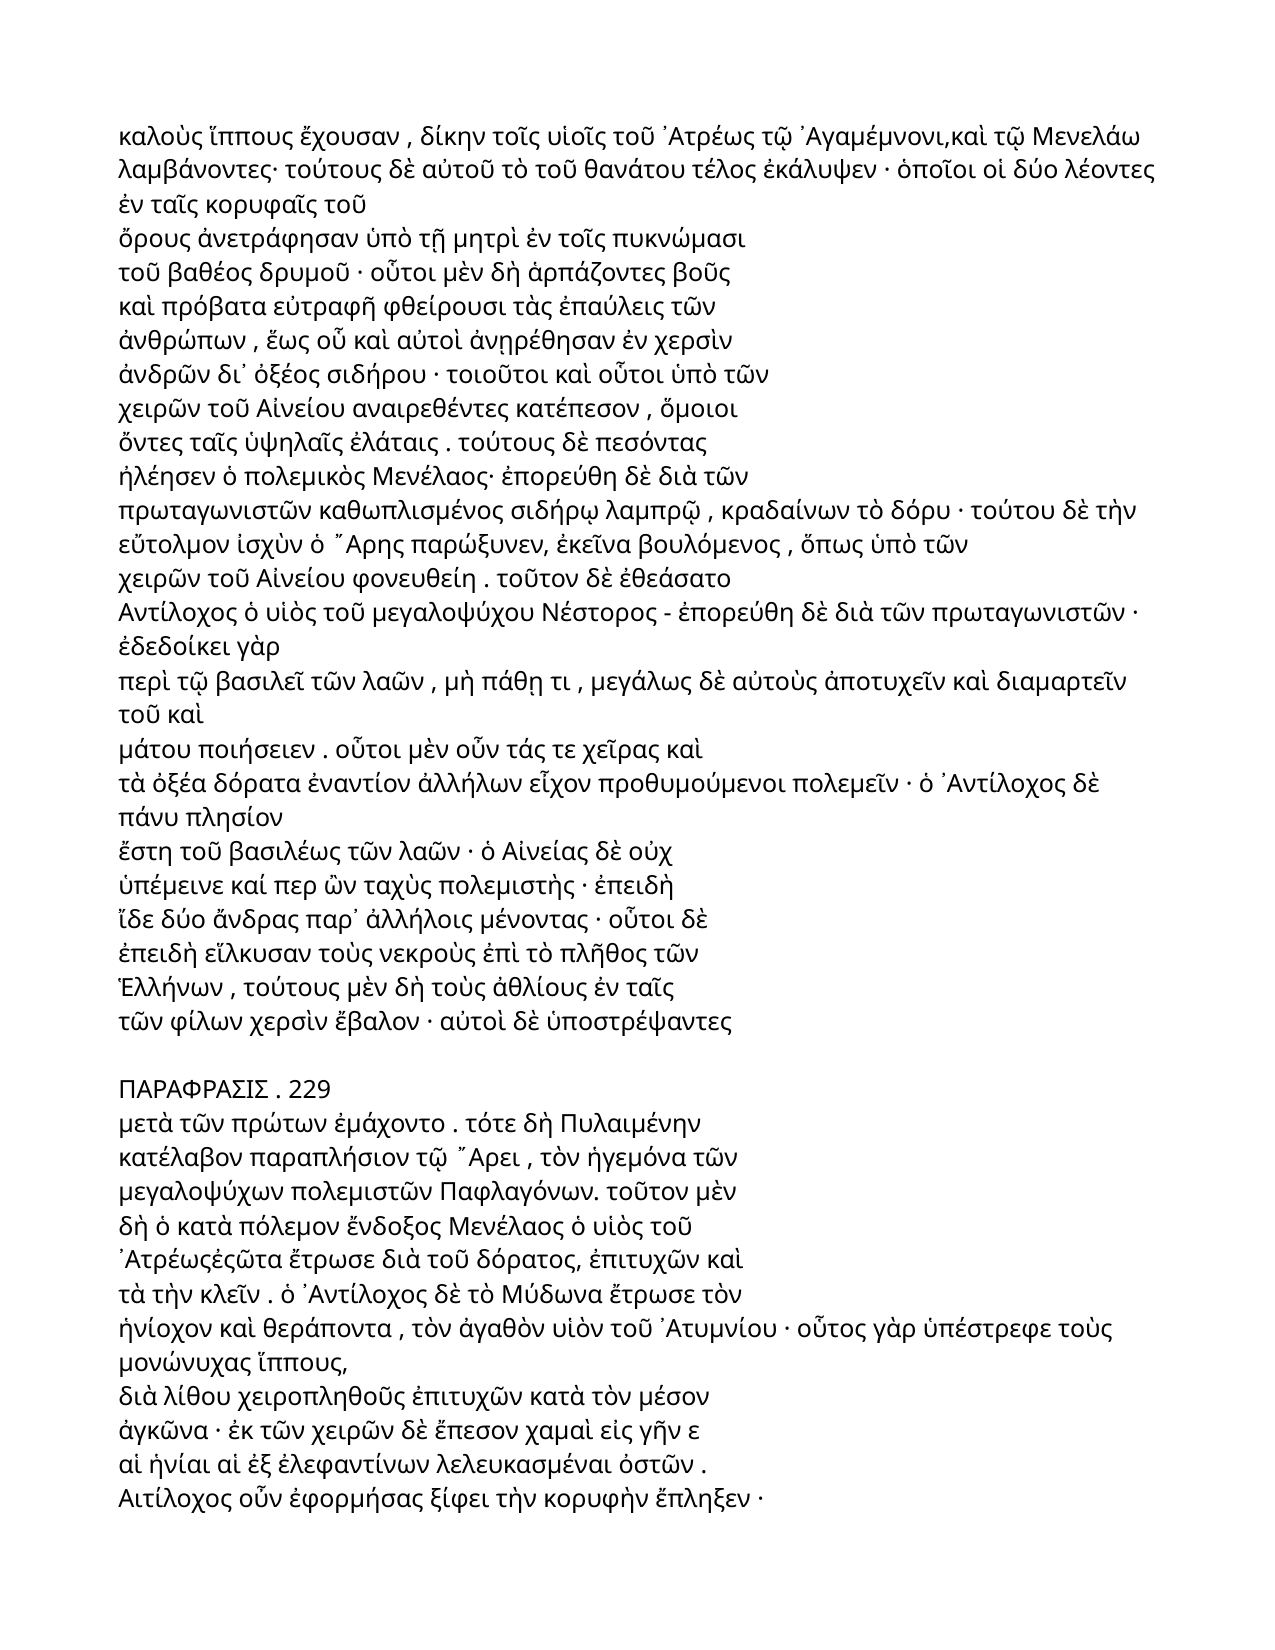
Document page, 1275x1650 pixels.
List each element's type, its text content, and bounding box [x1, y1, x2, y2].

text ἔστη τοῦ βασιλέως τῶν λαῶν · ὁ Αἰνείας δὲ οὐχ [118, 833, 1157, 867]
text ἴδε δύο ἄνδρας παρ᾽ ἀλλήλοις μένοντας · οὗτοι δὲ [118, 902, 1157, 936]
text κατέλαβον παραπλήσιον τῷ ῎Αρει , τὸν ἡγεμόνα τῶν [118, 1140, 1157, 1174]
text ἠλέησεν ὁ πολεμικὸς Μενέλαος· ἐπορεύθη δὲ διὰ τῶν [118, 459, 1157, 493]
text Αντίλοχος ὁ υἱὸς τοῦ μεγαλοψύχου Νέστορος - ἐπορεύθη δὲ διὰ τῶν πρωταγωνιστῶν · ἐδεδοίκει γὰρ [118, 595, 1157, 663]
text χειρῶν τοῦ Αἰνείου φονευθείη . τοῦτον δὲ ἐθεάσατο [118, 561, 1157, 595]
text διὰ λίθου χειροπληθοῦς ἐπιτυχῶν κατὰ τὸν μέσον [118, 1378, 1157, 1412]
text τὰ ὀξέα δόρατα ἐναντίον ἀλλήλων εἶχον προθυμούμενοι πολεμεῖν · ὁ ᾿Αντίλοχος δὲ πάνυ πλησίον [118, 765, 1157, 833]
text τὰ τὴν κλεῖν . ὁ ᾿Αντίλοχος δὲ τὸ Μύδωνα ἔτρωσε τὸν [118, 1276, 1157, 1310]
text ΠΑΡΑΦΡΑΣΙΣ . 229 [118, 1072, 1157, 1106]
text ἐπειδὴ εἵλκυσαν τοὺς νεκροὺς ἐπὶ τὸ πλῆθος τῶν [118, 936, 1157, 970]
text ὄντες ταῖς ὑψηλαῖς ἐλάταις . τούτους δὲ πεσόντας [118, 425, 1157, 459]
text χειρῶν τοῦ Αἰνείου αναιρεθέντες κατέπεσον , ὅμοιοι [118, 391, 1157, 425]
text περὶ τῷ βασιλεῖ τῶν λαῶν , μὴ πάθῃ τι , μεγάλως δὲ αὐτοὺς ἀποτυχεῖν καὶ διαμαρτεῖν τοῦ καὶ [118, 663, 1157, 731]
text ἀνθρώπων , ἕως οὗ καὶ αὐτοὶ ἀνῃρέθησαν ἐν χερσὶν [118, 322, 1157, 357]
text ἡνίοχον καὶ θεράποντα , τὸν ἀγαθὸν υἱὸν τοῦ ᾿Ατυμνίου · οὗτος γὰρ ὑπέστρεφε τοὺς μονώνυχας ἵππους, [118, 1310, 1157, 1378]
text δὴ ὁ κατὰ πόλεμον ἔνδοξος Μενέλαος ὁ υἱὸς τοῦ [118, 1208, 1157, 1242]
text Αιτίλοχος οὖν ἐφορμήσας ξίφει τὴν κορυφὴν ἔπληξεν · [118, 1481, 1157, 1515]
text ᾿Ατρέωςἐςῶτα ἔτρωσε διὰ τοῦ δόρατος, ἐπιτυχῶν καὶ [118, 1242, 1157, 1276]
text μετὰ τῶν πρώτων ἐμάχοντο . τότε δὴ Πυλαιμένην [118, 1106, 1157, 1140]
text τοῦ βαθέος δρυμοῦ · οὗτοι μὲν δὴ ἁρπάζοντες βοῦς [118, 254, 1157, 288]
text ἀγκῶνα · ἐκ τῶν χειρῶν δὲ ἔπεσον χαμαὶ εἰς γῆν ε [118, 1412, 1157, 1447]
text μεγαλοψύχων πολεμιστῶν Παφλαγόνων. τοῦτον μὲν [118, 1174, 1157, 1208]
text τῶν φίλων χερσὶν ἔβαλον · αὐτοὶ δὲ ὑποστρέψαντες [118, 1004, 1157, 1038]
text πρωταγωνιστῶν καθωπλισμένος σιδήρῳ λαμπρῷ , κραδαίνων τὸ δόρυ · τούτου δὲ τὴν εὔτολμον ἰσχὺν ὁ ῎Αρης παρώξυνεν, ἐκεῖνα βουλόμενος , ὅπως ὑπὸ τῶν [118, 493, 1157, 561]
text μάτου ποιήσειεν . οὗτοι μὲν οὖν τάς τε χεῖρας καὶ [118, 731, 1157, 765]
text ὑπέμεινε καί περ ὢν ταχὺς πολεμιστὴς · ἐπειδὴ [118, 867, 1157, 902]
text Ἑλλήνων , τούτους μὲν δὴ τοὺς ἀθλίους ἐν ταῖς [118, 970, 1157, 1004]
text ὄρους ἀνετράφησαν ὑπὸ τῇ μητρὶ ἐν τοῖς πυκνώμασι [118, 220, 1157, 254]
text αἱ ἡνίαι αἱ ἐξ ἐλεφαντίνων λελευκασμέναι ὀστῶν . [118, 1447, 1157, 1481]
text ἀνδρῶν δι᾽ ὀξέος σιδήρου · τοιοῦτοι καὶ οὗτοι ὑπὸ τῶν [118, 357, 1157, 391]
text καὶ πρόβατα εὐτραφῆ φθείρουσι τὰς ἐπαύλεις τῶν [118, 288, 1157, 322]
text καλοὺς ἵππους ἔχουσαν , δίκην τοῖς υἱοῖς τοῦ ᾽Ατρέως τῷ ᾿Αγαμέμνονι,καὶ τῷ Μενελάω λαμβάνοντες· τούτους δὲ αὐτοῦ τὸ τοῦ θανάτου τέλος ἐκάλυψεν · ὁποῖοι οἱ δύο λέοντες ἐν ταῖς κορυφαῖς τοῦ [118, 118, 1157, 220]
